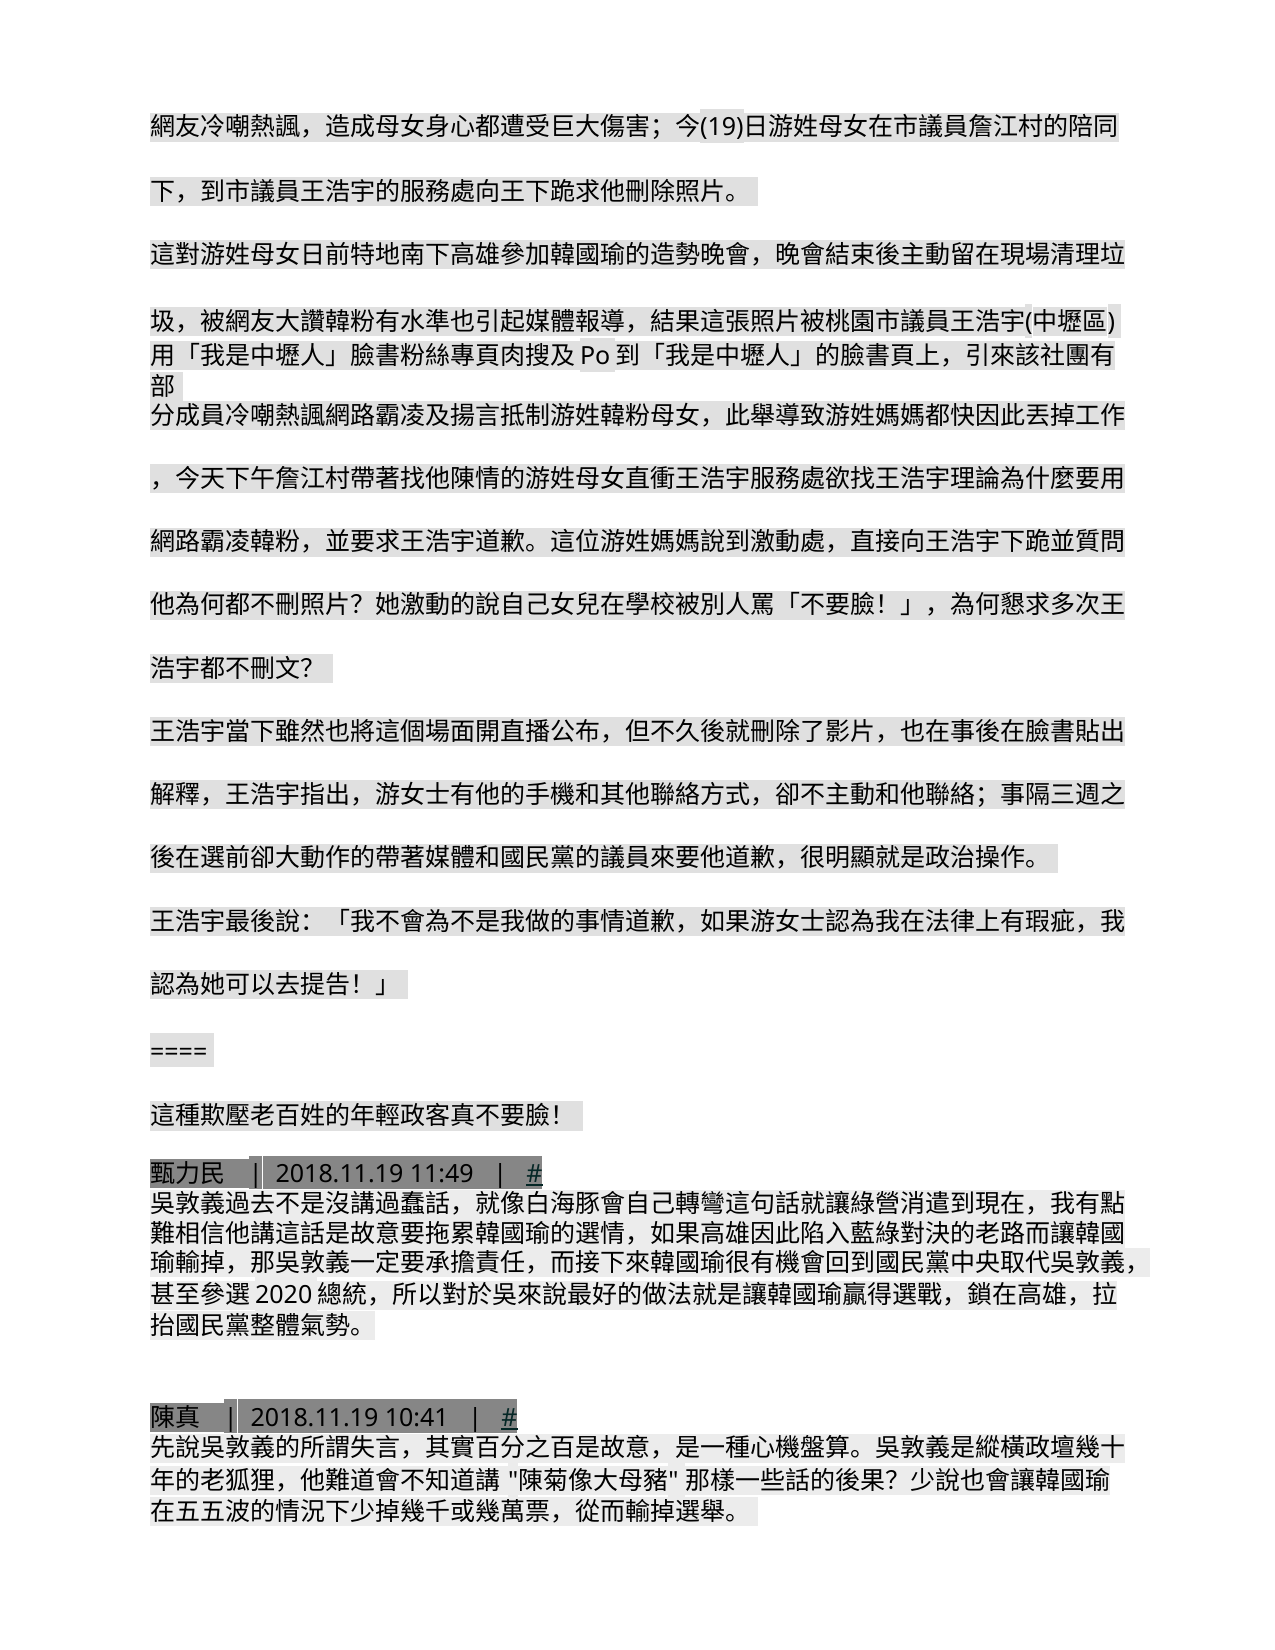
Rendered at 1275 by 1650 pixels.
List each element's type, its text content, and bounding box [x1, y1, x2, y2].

text 網友冷嘲熱諷，造成母女身心都遭受巨大傷害；今(19)日游姓母女在市議員詹江村的陪同 下，到市議員王浩宇的服務處向王下跪求他刪除照片。 這對游姓母女日前特地南下高雄參加韓國瑜的造勢晚會，晚會結束後主動留在現場清理垃 圾，被網友大讚韓粉有水準也引起媒體報導，結果這張照片被桃園市議員王浩宇(中壢區) 用「我是中壢人」臉書粉絲專頁肉搜及Po到「我是中壢人」的臉書頁上，引來該社團有部 分成員冷嘲熱諷網路霸凌及揚言抵制游姓韓粉母女，此舉導致游姓媽媽都快因此丟掉工作 ，今天下午詹江村帶著找他陳情的游姓母女直衝王浩宇服務處欲找王浩宇理論為什麼要用 網路霸凌韓粉，並要求王浩宇道歉。這位游姓媽媽說到激動處，直接向王浩宇下跪並質問 他為何都不刪照片？她激動的說自己女兒在學校被別人罵「不要臉！」，為何懇求多次王 浩宇都不刪文？ 王浩宇當下雖然也將這個場面開直播公布，但不久後就刪除了影片，也在事後在臉書貼出 解釋，王浩宇指出，游女士有他的手機和其他聯絡方式，卻不主動和他聯絡；事隔三週之 後在選前卻大動作的帶著媒體和國民黨的議員來要他道歉，很明顯就是政治操作。 王浩宇最後說：「我不會為不是我做的事情道歉，如果游女士認為我在法律上有瑕疵，我 認為她可以去提告！」 ==== 這種欺壓老百姓的年輕政客真不要臉！ [150, 75, 1125, 1131]
text 甄力民 | 2018.11.19 11:49 | # [150, 1156, 1125, 1189]
text 先說吳敦義的所謂失言，其實百分之百是故意，是一種心機盤算。吳敦義是縱橫政壇幾十年的老狐狸，他難道會不知道講 "陳菊像大母豬" 那樣一些話的後果？少說也會讓韓國瑜在五五波的情況下少掉幾千或幾萬票，從而輸掉選舉。 而且，從其發言內容就能知道是故意。吳敦義先說黃俊英被抹黑，然後說「那個女人很夭壽，我不要說是誰、肥滋滋、肥滋滋，走起來像一隻大母豬。」光憑 "我不要說是誰" 這句話就能知道他是故意。因為，他已經把黃俊英的事件背景講明了，大家當然知道他就是在指陳菊。一個明明大家都知道的事，他為何還要故意用一種好像在講什麼內幕消息的方式 ("我不要說是誰")陳述？這意味著他並非出於無心之口舌。 人渣黨因此發起什麼 "反霸凌"，這就好像納粹發起反歧視一樣荒唐。台灣霸凌造謠抹黑之王，當然就是人渣黨及其一堆走狗文人。但是，當人家僅僅只是不痛不癢地說小野一句 "文化門神"，馬上抓住機會製造悲情形象，人渣黨一堆政客竟然哭成一團。 至於柯文哲，則是霸凌界裏頭的武林盟主，無所不用其極，如果郭雨新是台灣選舉史上因為作票受害最深的受害者，那麼，連勝文就是台灣選舉史上因為抹黑造謠與無數的羞辱與醜化受害最深的一位候選人，可說是被人渣黨和柯文哲聯手搞得身敗名裂。 連勝文雖是政二代，但他能力好，人品佳，為人正直，品德操守與能力都毫無可議之處，這跟人渣黨完全數不清的政二代及其成千上萬雞犬昇天的皇親國戚，豈能相提並論？這些政二代，這群雞犬，論能力無能力，論品格與操守則大多烏七媽黑根本不堪聞問，難道台灣人連這點基本事實也看不清？ 台灣政治無非就是一個騙字，大小老千多如過江之鯽，正直良善者卻如鳳毛麟角。但是，騙子當然不會以騙子的形象出現，人渣更是往往一副油頭粉面風度翩翩；城府深沉者更是裝得一副好像很直白、很率真、很單純的模樣，搔搔頭，抓抓癢，故做無厘頭狀，實際上一舉一動都是經過算計，明的一套，暗的又是另一套。 柯文哲就是這類人物的典型代表。他甚至連一個根本與他無關的疾病 "亞斯柏格症" (自閉症的一種)也能反覆拿來操弄與欺騙，以塑造一種好像很天才很特殊很好玩很素人的形象。事實上，面對質疑，他自己也曾公開承認自己並沒有亞斯柏格症，但至今依舊操弄不停。 自閉症屬於我這一科，我對這病頗有一些了解。我敢說，柯文哲如果有自閉症，那麼全天下所有人恐怕都是極重度自閉症了。他沒有自閉症，而是自閉症的極端反面，充滿心機與算計，一如阿扁。至於什麼智商高達157，依我看也是假的，一種形象操弄；那樣一種智能與認知水平，157打個七折，頂多110差不多。 陳真 2018. 11. 19. ================ 來源：連勝文臉書 首先，我要強調一下，自己過去幾年努力減肥，不是為了「神豬」這個稱號，真的是為了健康，想活久一點！ 這個跟了我很多年的外號，剛開始的確令我和家人感覺很受傷，所以我非常了解，因自己的身材美醜而遭人貶損的感受。 後來雖然無奈卻也習慣了。但是四年前參選時，包括柯文哲本人，他的團隊以及外圍，和側翼的民進黨，還是不停的用「神豬」來侮辱我，甚至變本加厲在網路上利用合成或變造的方式，嘲笑我的身材，無所不用其極的霸凌我，還自認幽默！而當時社會的氛圍對這些人，卻總是寛待.... 吳敦義最终道歉了，而我也認同韓國瑜乾淨選舉的訴求！但我也希望民進黨或老柯團隊，在義憤填膺或是打算在網路上要攻擊別人時，能夠用要吳敦義道歉的同一套標準，來檢驗自己！不要再用雙重標準了！ 雖然「神豬」二字似乎離我日漸遠去，最近還有民眾說我看起來像長頸鹿，但我還是希望未來的選舉，不要再充滿霸凌式的言語，同時也讓豬好好的做自己吧！ ============= 柯文哲選定選舉口號：「怪醫大戰神豬」 2013. 05. 10. 蘋果日報 台大醫師柯文哲因涉貪瀆案遭調查局約談，他怒極嗆選台北市長，還說若國民黨推出連勝文，早已想好「怪醫大戰神豬」的競選口號。 [150, 1433, 1125, 1560]
text 吳敦義過去不是沒講過蠢話，就像白海豚會自己轉彎這句話就讓綠營消遣到現在，我有點難相信他講這話是故意要拖累韓國瑜的選情，如果高雄因此陷入藍綠對決的老路而讓韓國瑜輸掉，那吳敦義一定要承擔責任，而接下來韓國瑜很有機會回到國民黨中央取代吳敦義，甚至參選2020總統，所以對於吳來說最好的做法就是讓韓國瑜贏得選戰，鎖在高雄，拉抬國民黨整體氣勢。 [150, 1189, 1125, 1340]
text 陳真 | 2018.11.19 10:41 | # [150, 1399, 1125, 1433]
